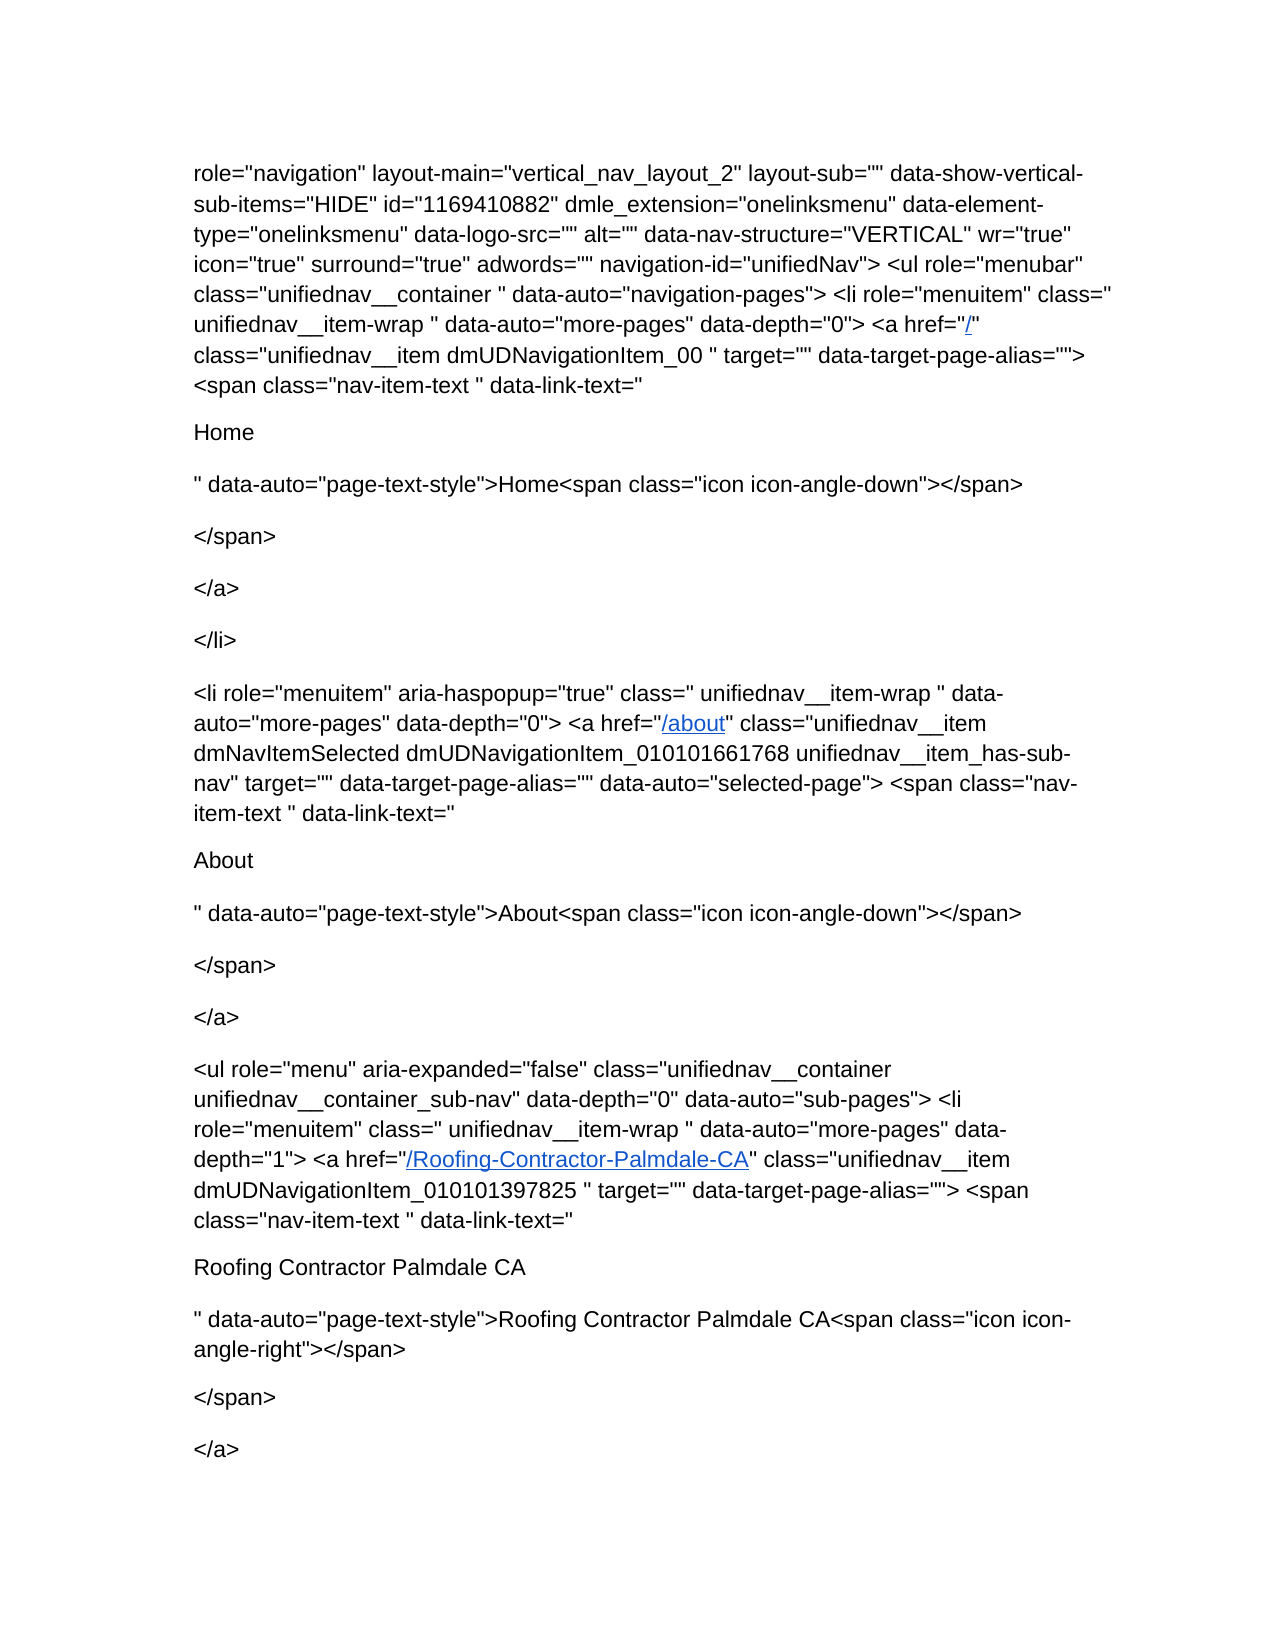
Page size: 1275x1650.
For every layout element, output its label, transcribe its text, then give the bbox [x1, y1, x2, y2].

table_cell [150, 461, 183, 513]
table_cell [150, 1045, 183, 1244]
table_cell [150, 1425, 183, 1477]
table_cell </span> [183, 513, 1125, 565]
table_cell " data-auto="page-text-style">Home<span class="icon icon-angle-down"></span> [183, 461, 1125, 513]
table_cell </li> [183, 617, 1125, 669]
table_cell [150, 1373, 183, 1425]
table_cell [150, 1296, 183, 1373]
table_cell Home [183, 409, 1125, 461]
table_cell [150, 941, 183, 993]
table_cell Roofing Contractor Palmdale CA [183, 1244, 1125, 1296]
table_cell </a> [183, 1425, 1125, 1477]
table_cell " data-auto="page-text-style">About<span class="icon icon-angle-down"></span> [183, 889, 1125, 941]
table_cell </span> [183, 941, 1125, 993]
table_cell About [183, 837, 1125, 889]
table_cell </a> [183, 565, 1125, 617]
table_cell </span> [183, 1373, 1125, 1425]
table_cell " data-auto="page-text-style">Roofing Contractor Palmdale CA<span class="icon icon-angle-right"></span> [183, 1296, 1125, 1373]
table_cell [150, 993, 183, 1045]
table_cell <li role="menuitem" aria-haspopup="true" class=" unifiednav__item-wrap " data-auto="more-pages" data-depth="0"> <a href="/about" class="unifiednav__item dmNavItemSelected dmUDNavigationItem_010101661768 unifiednav__item_has-sub-nav" target="" data-target-page-alias="" data-auto="selected-page"> <span class="nav-item-text " data-link-text=" [183, 669, 1125, 837]
table_cell [150, 150, 183, 409]
table_cell [150, 409, 183, 461]
table_cell [150, 1244, 183, 1296]
table_cell [150, 617, 183, 669]
table_cell [150, 565, 183, 617]
table_cell [150, 669, 183, 837]
table_cell [150, 513, 183, 565]
table_cell [150, 889, 183, 941]
table_cell <ul role="menu" aria-expanded="false" class="unifiednav__container unifiednav__container_sub-nav" data-depth="0" data-auto="sub-pages"> <li role="menuitem" class=" unifiednav__item-wrap " data-auto="more-pages" data-depth="1"> <a href="/Roofing-Contractor-Palmdale-CA" class="unifiednav__item dmUDNavigationItem_010101397825 " target="" data-target-page-alias=""> <span class="nav-item-text " data-link-text=" [183, 1045, 1125, 1244]
table_cell [150, 837, 183, 889]
table_cell </a> [183, 993, 1125, 1045]
table_cell role="navigation" layout-main="vertical_nav_layout_2" layout-sub="" data-show-vertical-sub-items="HIDE" id="1169410882" dmle_extension="onelinksmenu" data-element-type="onelinksmenu" data-logo-src="" alt="" data-nav-structure="VERTICAL" wr="true" icon="true" surround="true" adwords="" navigation-id="unifiedNav"> <ul role="menubar" class="unifiednav__container " data-auto="navigation-pages"> <li role="menuitem" class=" unifiednav__item-wrap " data-auto="more-pages" data-depth="0"> <a href="/" class="unifiednav__item dmUDNavigationItem_00 " target="" data-target-page-alias=""> <span class="nav-item-text " data-link-text=" [183, 150, 1125, 409]
